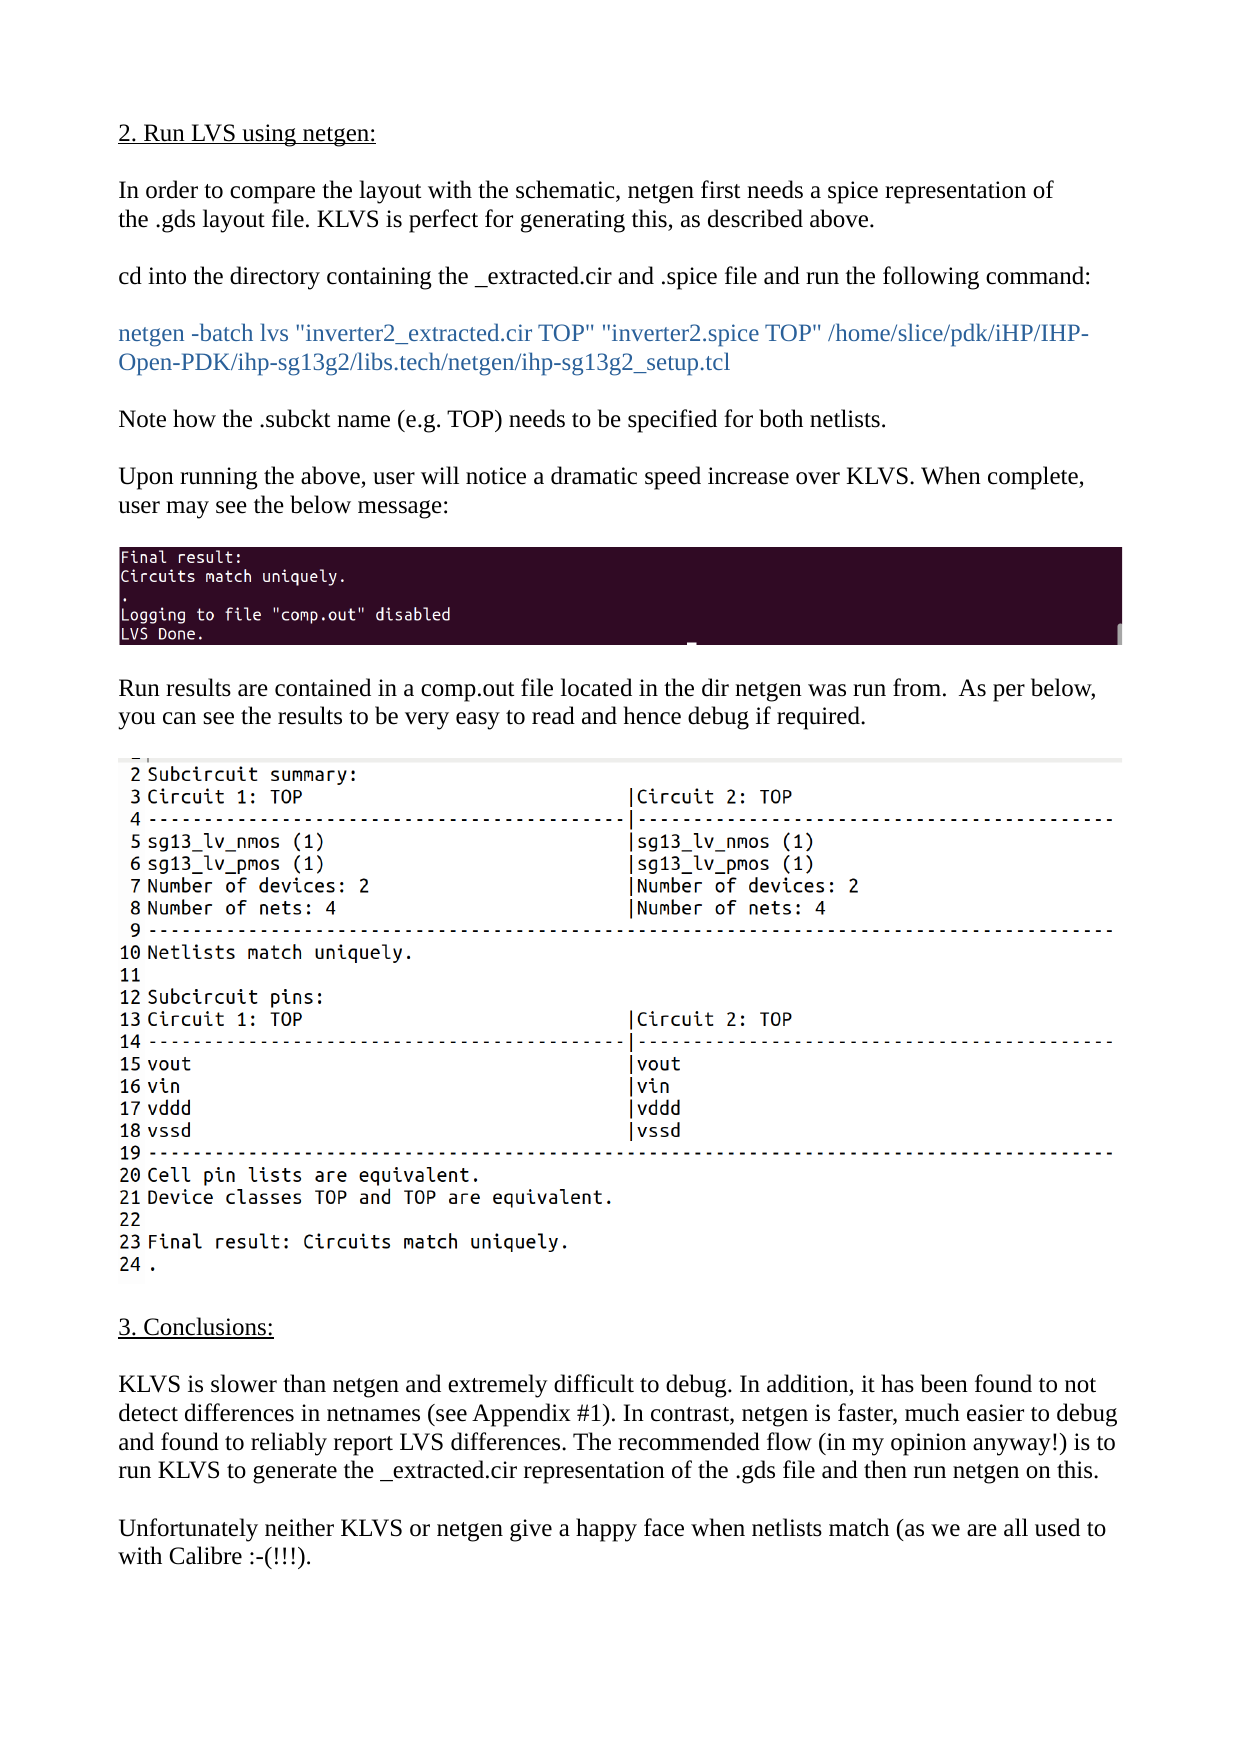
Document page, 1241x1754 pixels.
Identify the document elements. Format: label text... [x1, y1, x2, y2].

text Unfortunately neither KLVS or netgen give a happy face when netlists match (as we are all used to with Calibre :-(!!!). [118, 1513, 1122, 1570]
text Note how the .subckt name (e.g. TOP) needs to be specified for both netlists. [118, 404, 1122, 433]
text Run results are contained in a comp.out file located in the dir netgen was run from. As per below, you can see the results to be very easy to read and hence debug if required. [118, 673, 1122, 730]
text Upon running the above, user will notice a dramatic speed increase over KLVS. When complete, user may see the below message: [118, 461, 1122, 519]
text In order to compare the layout with the schematic, netgen first needs a spice representation of the .gds layout file. KLVS is perfect for generating this, as described above. [118, 176, 1122, 233]
text netgen -batch lvs "inverter2_extracted.cir TOP" "inverter2.spice TOP" /home/slice/pdk/iHP/IHP-Open-PDK/ihp-sg13g2/libs.tech/netgen/ihp-sg13g2_setup.tcl [118, 318, 1122, 376]
text cd into the directory containing the _extracted.cir and .spice file and run the following command: [118, 261, 1122, 290]
text KLVS is slower than netgen and extremely difficult to debug. In addition, it has been found to not detect differences in netnames (see Appendix #1). In contrast, netgen is faster, much easier to debug and found to reliably report LVS differences. The recommended flow (in my opinion anyway!) is to run KLVS to generate the _extracted.cir representation of the .gds file and then run netgen on this. [118, 1369, 1122, 1484]
picture [118, 547, 1123, 645]
text 2. Run LVS using netgen: [118, 118, 1122, 147]
text 3. Conclusions: [118, 1312, 1122, 1341]
picture [118, 758, 1123, 1284]
